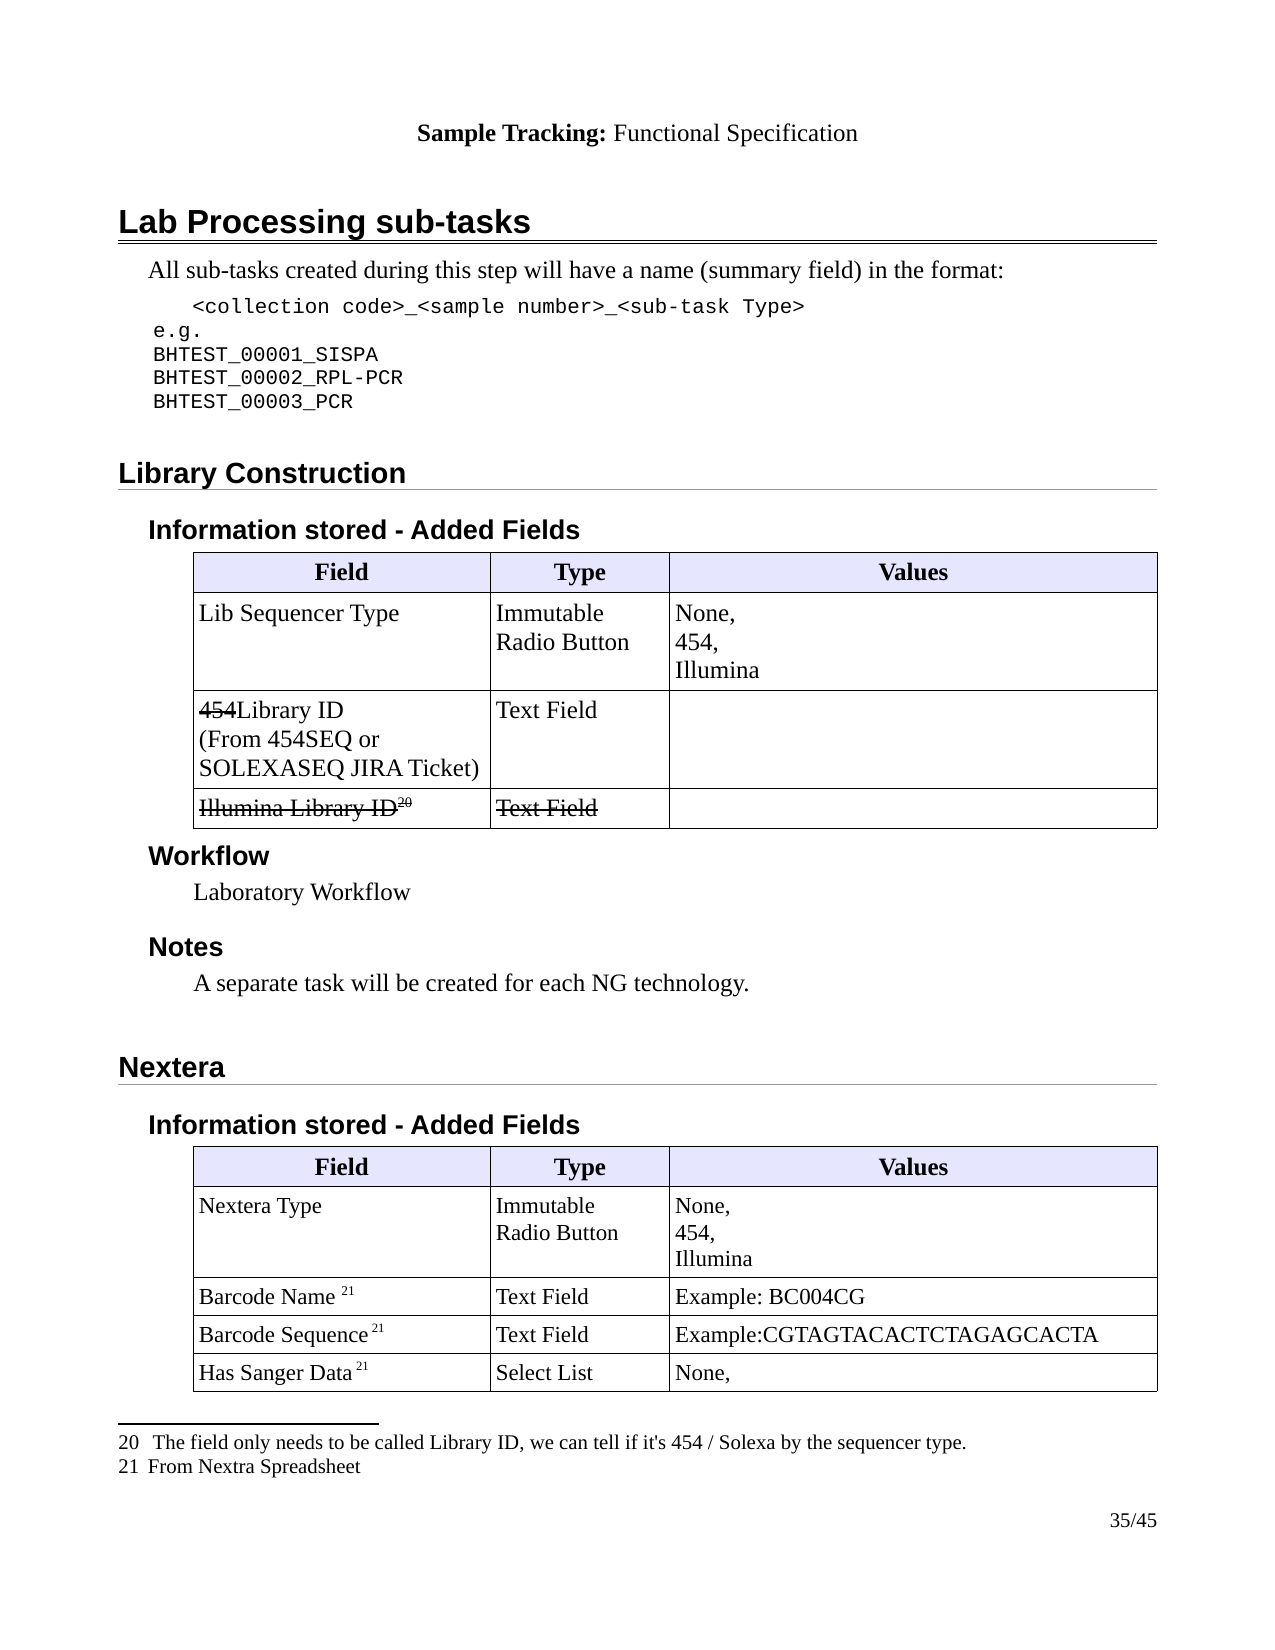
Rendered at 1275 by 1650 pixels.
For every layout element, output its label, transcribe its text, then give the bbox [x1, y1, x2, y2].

table_cell None, 454, Illumina [670, 1187, 1157, 1277]
subtitle Workflow [148, 840, 1157, 871]
text BHTEST_00001_SISPA [153, 344, 1157, 367]
table_cell Text Field [491, 691, 669, 788]
table_cell None, 454, Illumina [670, 593, 1157, 690]
table_header Field [194, 1147, 490, 1186]
table_cell Text Field [491, 1316, 669, 1353]
table_cell Text Field [491, 1278, 669, 1315]
table_cell Immutable Radio Button [491, 1187, 669, 1277]
table_cell [670, 691, 1157, 788]
table_cell Barcode Sequence 21 [194, 1316, 490, 1353]
table_cell Illumina Library ID [194, 789, 490, 828]
table_cell Text Field [491, 789, 669, 828]
table_header Values [670, 1147, 1157, 1186]
table_cell Immutable Radio Button [491, 593, 669, 690]
table_header Values [670, 553, 1157, 592]
table_header Type [491, 553, 669, 592]
text Laboratory Workflow [193, 877, 1157, 906]
table_cell Nextera Type [194, 1187, 490, 1277]
table_header Field [194, 553, 490, 592]
table_cell Example:CGTAGTACACTCTAGAGCACTA [670, 1316, 1157, 1353]
table_cell Select List [491, 1354, 669, 1391]
table_cell Barcode Name [194, 1278, 490, 1315]
subtitle Nextera [118, 1050, 1157, 1084]
table_cell 454Library ID (From 454SEQ or SOLEXASEQ JIRA Ticket) [194, 691, 490, 788]
text e.g. [153, 320, 1157, 344]
text BHTEST_00003_PCR [153, 391, 1157, 414]
subtitle Lab Processing sub-tasks [118, 202, 1157, 240]
subtitle Information stored - Added Fields [148, 1109, 1157, 1140]
text A separate task will be created for each NG technology. [193, 968, 1157, 997]
subtitle Library Construction [118, 456, 1157, 489]
table_cell [670, 789, 1157, 828]
table_cell None, [670, 1354, 1157, 1391]
subtitle Notes [148, 931, 1157, 962]
text All sub-tasks created during this step will have a name (summary field) in the format: [148, 255, 1157, 284]
table_cell Lib Sequencer Type [194, 593, 490, 690]
table_cell Has Sanger Data 21 [194, 1354, 490, 1391]
text BHTEST_00002_RPL-PCR [153, 367, 1157, 391]
subtitle Information stored - Added Fields [148, 514, 1157, 546]
table_cell Example: BC004CG [670, 1278, 1157, 1315]
table_header Type [491, 1147, 669, 1186]
text <collection code>_<sample number>_<sub-task Type> [118, 296, 1157, 320]
